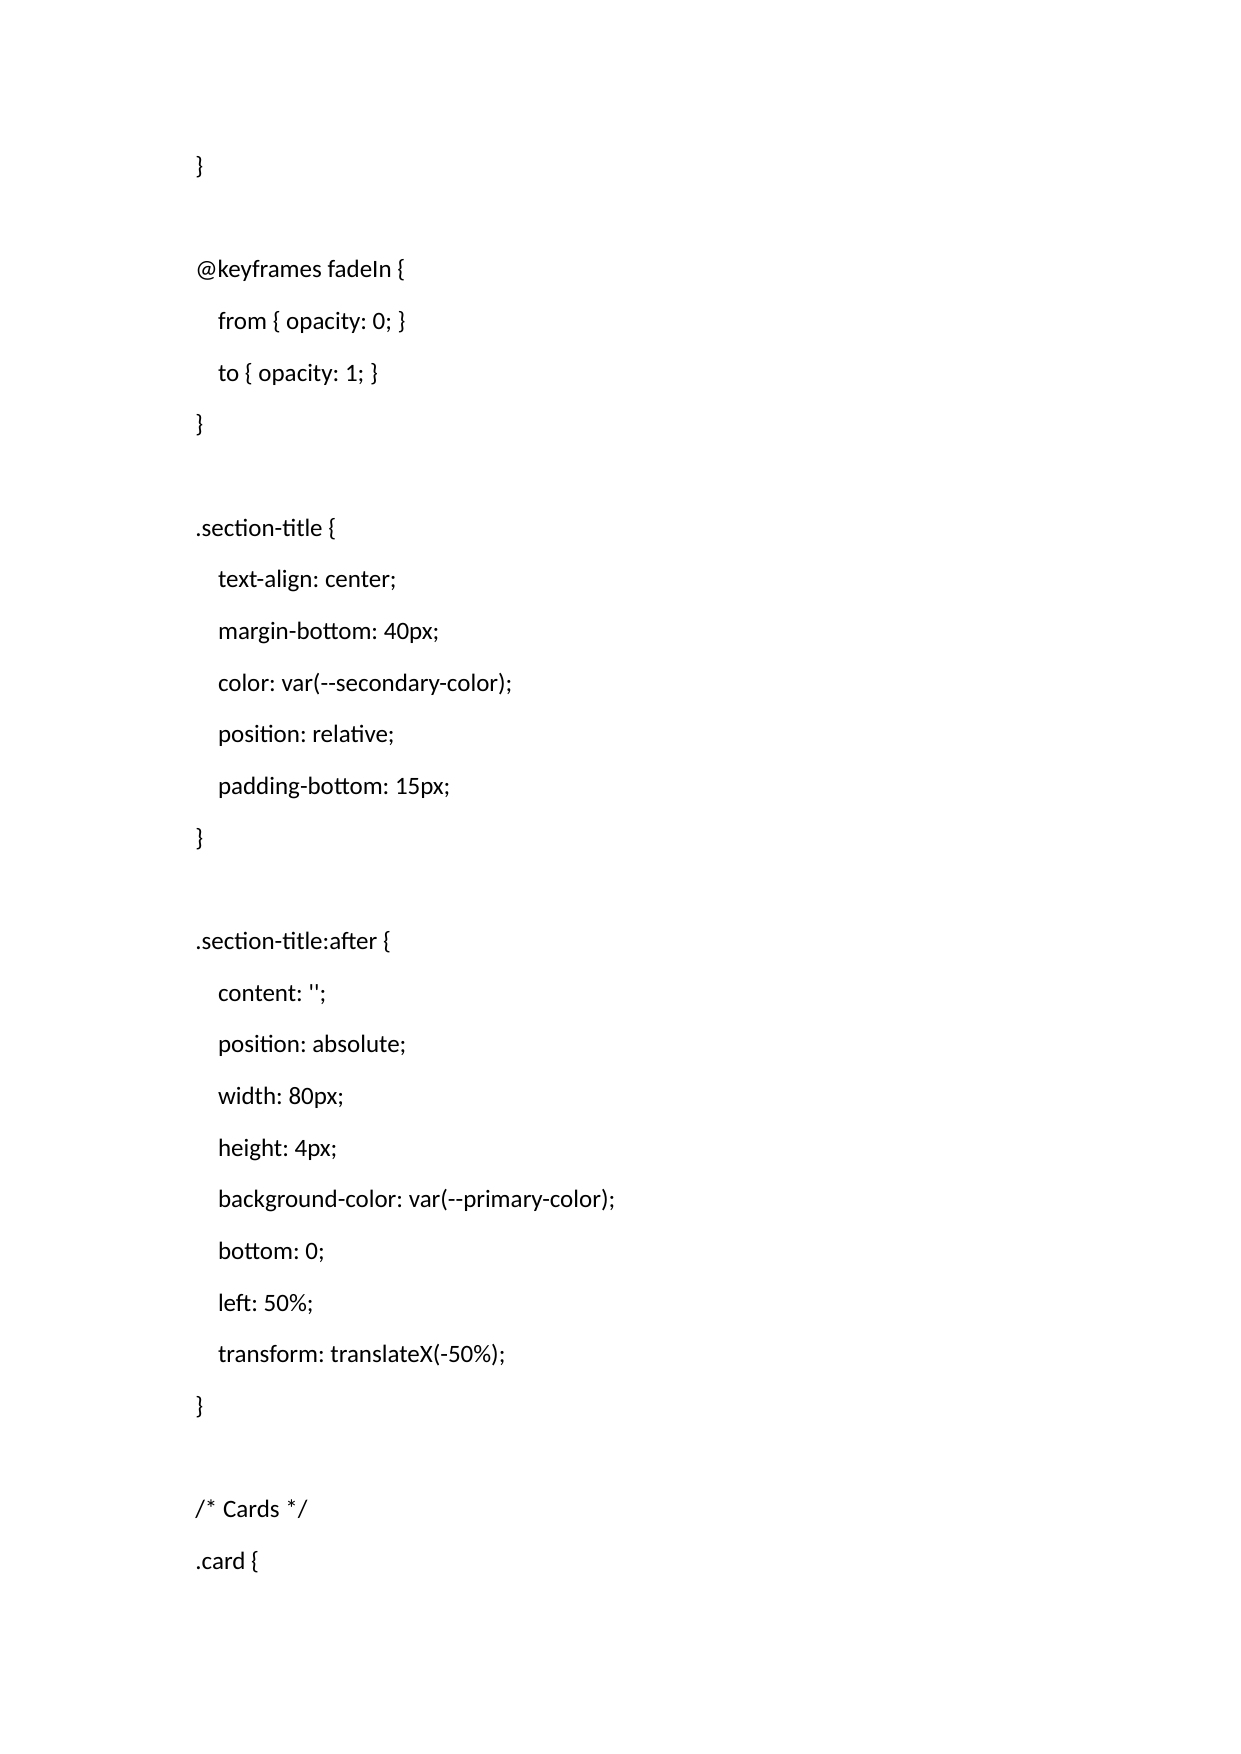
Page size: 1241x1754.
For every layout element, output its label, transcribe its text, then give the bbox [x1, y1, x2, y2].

text padding-bottom: 15px; [150, 770, 1090, 801]
text color: var(--secondary-color); [150, 667, 1090, 697]
text /* Cards */ [150, 1493, 1090, 1524]
text .section-title:after { [150, 925, 1090, 956]
text .section-title { [150, 512, 1090, 542]
text height: 4px; [150, 1132, 1090, 1162]
text text-align: center; [150, 563, 1090, 594]
text position: relative; [150, 718, 1090, 749]
text } [150, 408, 1090, 439]
text position: absolute; [150, 1028, 1090, 1059]
text @keyframes fadeIn { [150, 253, 1090, 284]
text .card { [150, 1545, 1090, 1576]
text from { opacity: 0; } [150, 305, 1090, 336]
text transform: translateX(-50%); [150, 1338, 1090, 1369]
text background-color: var(--primary-color); [150, 1183, 1090, 1214]
text width: 80px; [150, 1080, 1090, 1111]
text margin-bottom: 40px; [150, 615, 1090, 646]
text left: 50%; [150, 1287, 1090, 1317]
text bottom: 0; [150, 1235, 1090, 1266]
text } [150, 1390, 1090, 1421]
text to { opacity: 1; } [150, 357, 1090, 387]
text } [150, 822, 1090, 852]
text } [150, 150, 1090, 181]
text content: ''; [150, 977, 1090, 1007]
